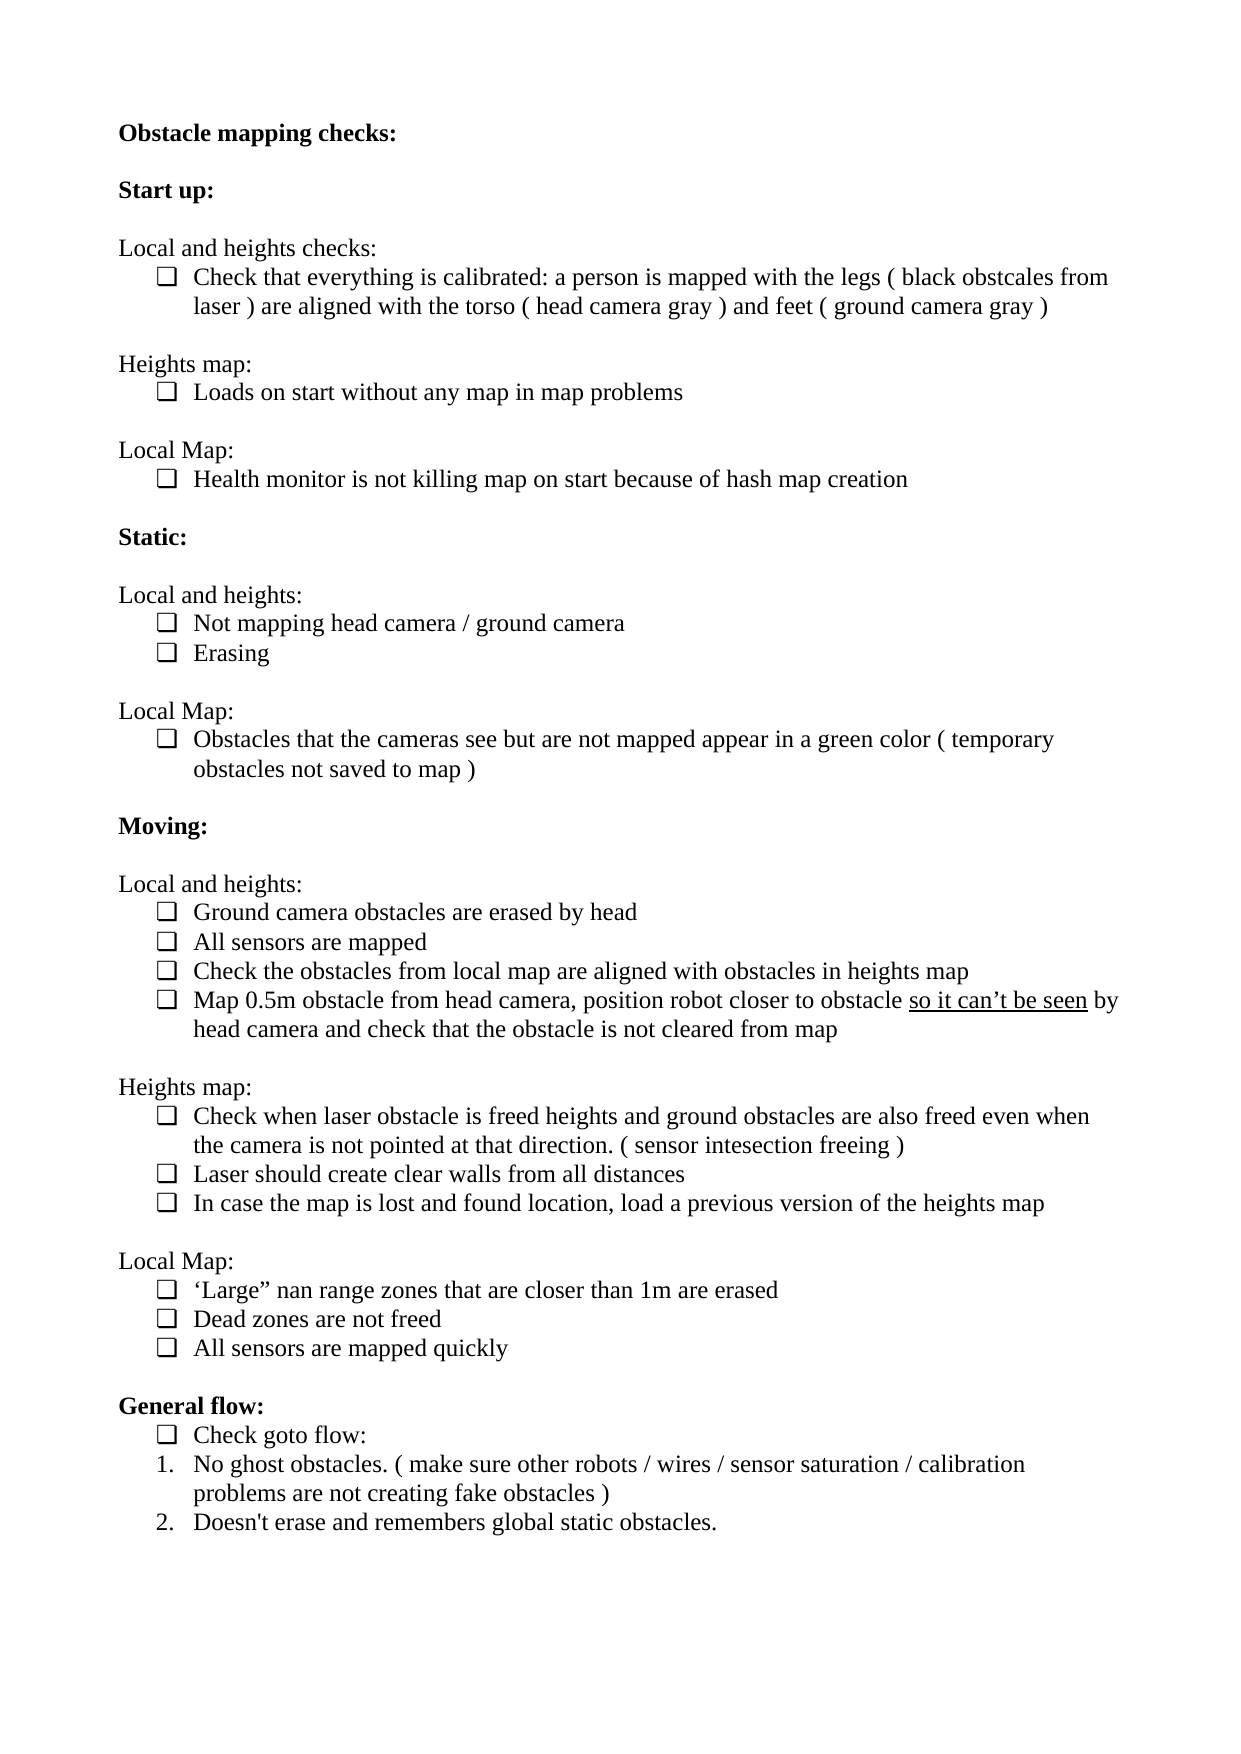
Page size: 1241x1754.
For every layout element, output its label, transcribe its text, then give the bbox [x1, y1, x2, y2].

list All sensors are mapped quickly [156, 1333, 1122, 1363]
list Obstacles that the cameras see but are not mapped appear in a green color ( temporary obstacles not saved to map ) [156, 724, 1122, 782]
text Static: [118, 522, 1122, 551]
text Start up: [118, 176, 1122, 204]
text Heights map: [118, 349, 1122, 377]
list Ground camera obstacles are erased by head [156, 897, 1122, 927]
list Loads on start without any map in map problems [156, 377, 1122, 407]
list Check when laser obstacle is freed heights and ground obstacles are also freed even when the camera is not pointed at that direction. ( sensor intesection freeing ) [156, 1101, 1122, 1159]
list Doesn't erase and remembers global static obstacles. [156, 1507, 1122, 1536]
list In case the map is lost and found location, load a previous version of the heights map [156, 1188, 1122, 1217]
list ‘Large” nan range zones that are closer than 1m are erased [156, 1275, 1122, 1304]
text Moving: [118, 811, 1122, 840]
text Heights map: [118, 1072, 1122, 1101]
list All sensors are mapped [156, 927, 1122, 956]
list Check that everything is calibrated: a person is mapped with the legs ( black obstcales from laser ) are aligned with the torso ( head camera gray ) and feet ( ground camera gray ) [156, 262, 1122, 320]
list No ghost obstacles. ( make sure other robots / wires / sensor saturation / calibration problems are not creating fake obstacles ) [156, 1449, 1122, 1507]
text General flow: [118, 1391, 1122, 1420]
text Local Map: [118, 435, 1122, 464]
text Local and heights: [118, 580, 1122, 608]
list Dead zones are not freed [156, 1304, 1122, 1333]
list Not mapping head camera / ground camera [156, 608, 1122, 638]
list Laser should create clear walls from all distances [156, 1159, 1122, 1188]
list Health monitor is not killing map on start because of hash map creation [156, 464, 1122, 493]
text Obstacle mapping checks: [118, 118, 1122, 147]
text Local and heights checks: [118, 233, 1122, 262]
list Erasing [156, 638, 1122, 667]
text Local Map: [118, 696, 1122, 724]
text Local Map: [118, 1246, 1122, 1275]
list Check goto flow: [156, 1420, 1122, 1449]
list Map 0.5m obstacle from head camera, position robot closer to obstacle so it can’t be seen by head camera and check that the obstacle is not cleared from map [156, 985, 1122, 1043]
text Local and heights: [118, 869, 1122, 897]
list Check the obstacles from local map are aligned with obstacles in heights map [156, 956, 1122, 985]
